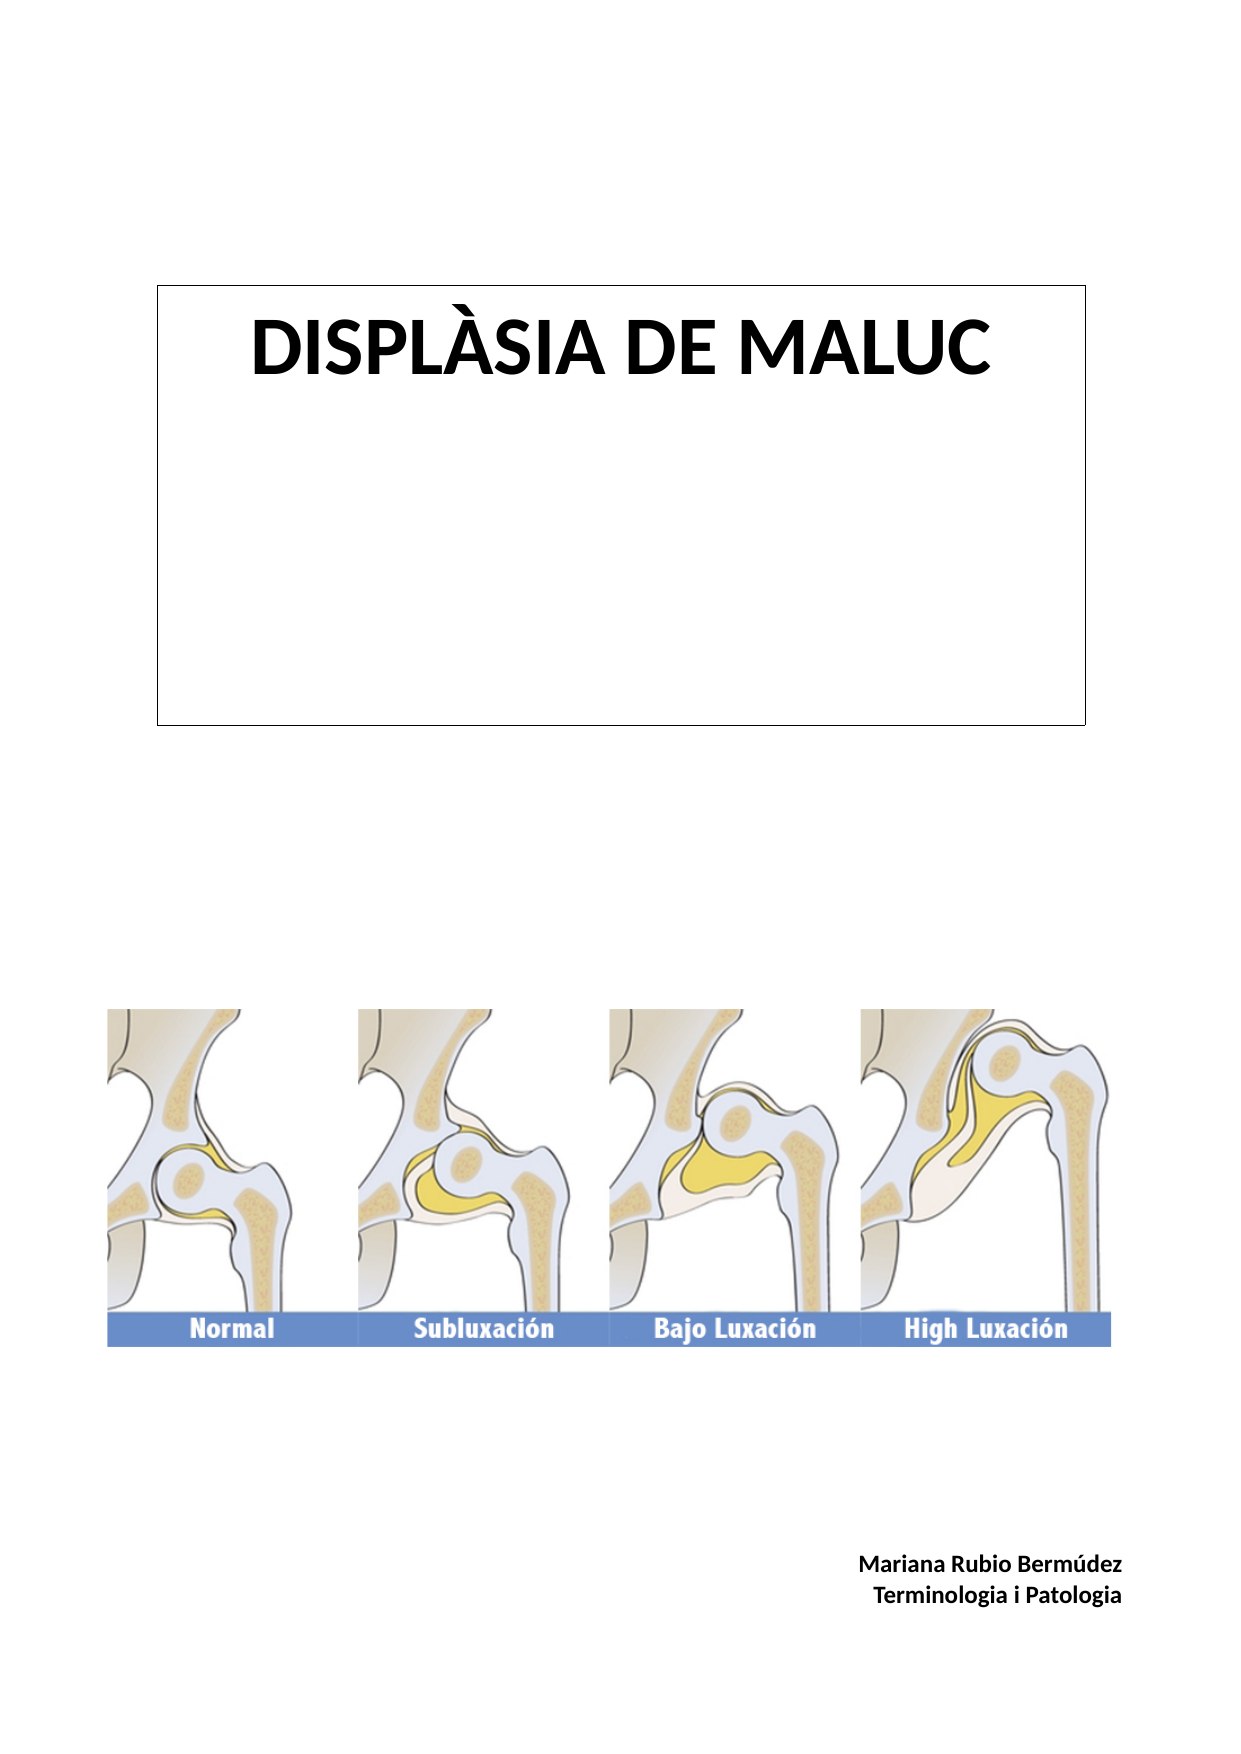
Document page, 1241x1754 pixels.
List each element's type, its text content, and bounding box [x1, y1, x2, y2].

picture [107, 1009, 1112, 1347]
text Mariana Rubio Bermúdez [118, 1548, 1122, 1579]
text Terminologia i Patologia [118, 1579, 1122, 1609]
text DISPLÀSIA DE MALUC [166, 293, 1076, 395]
